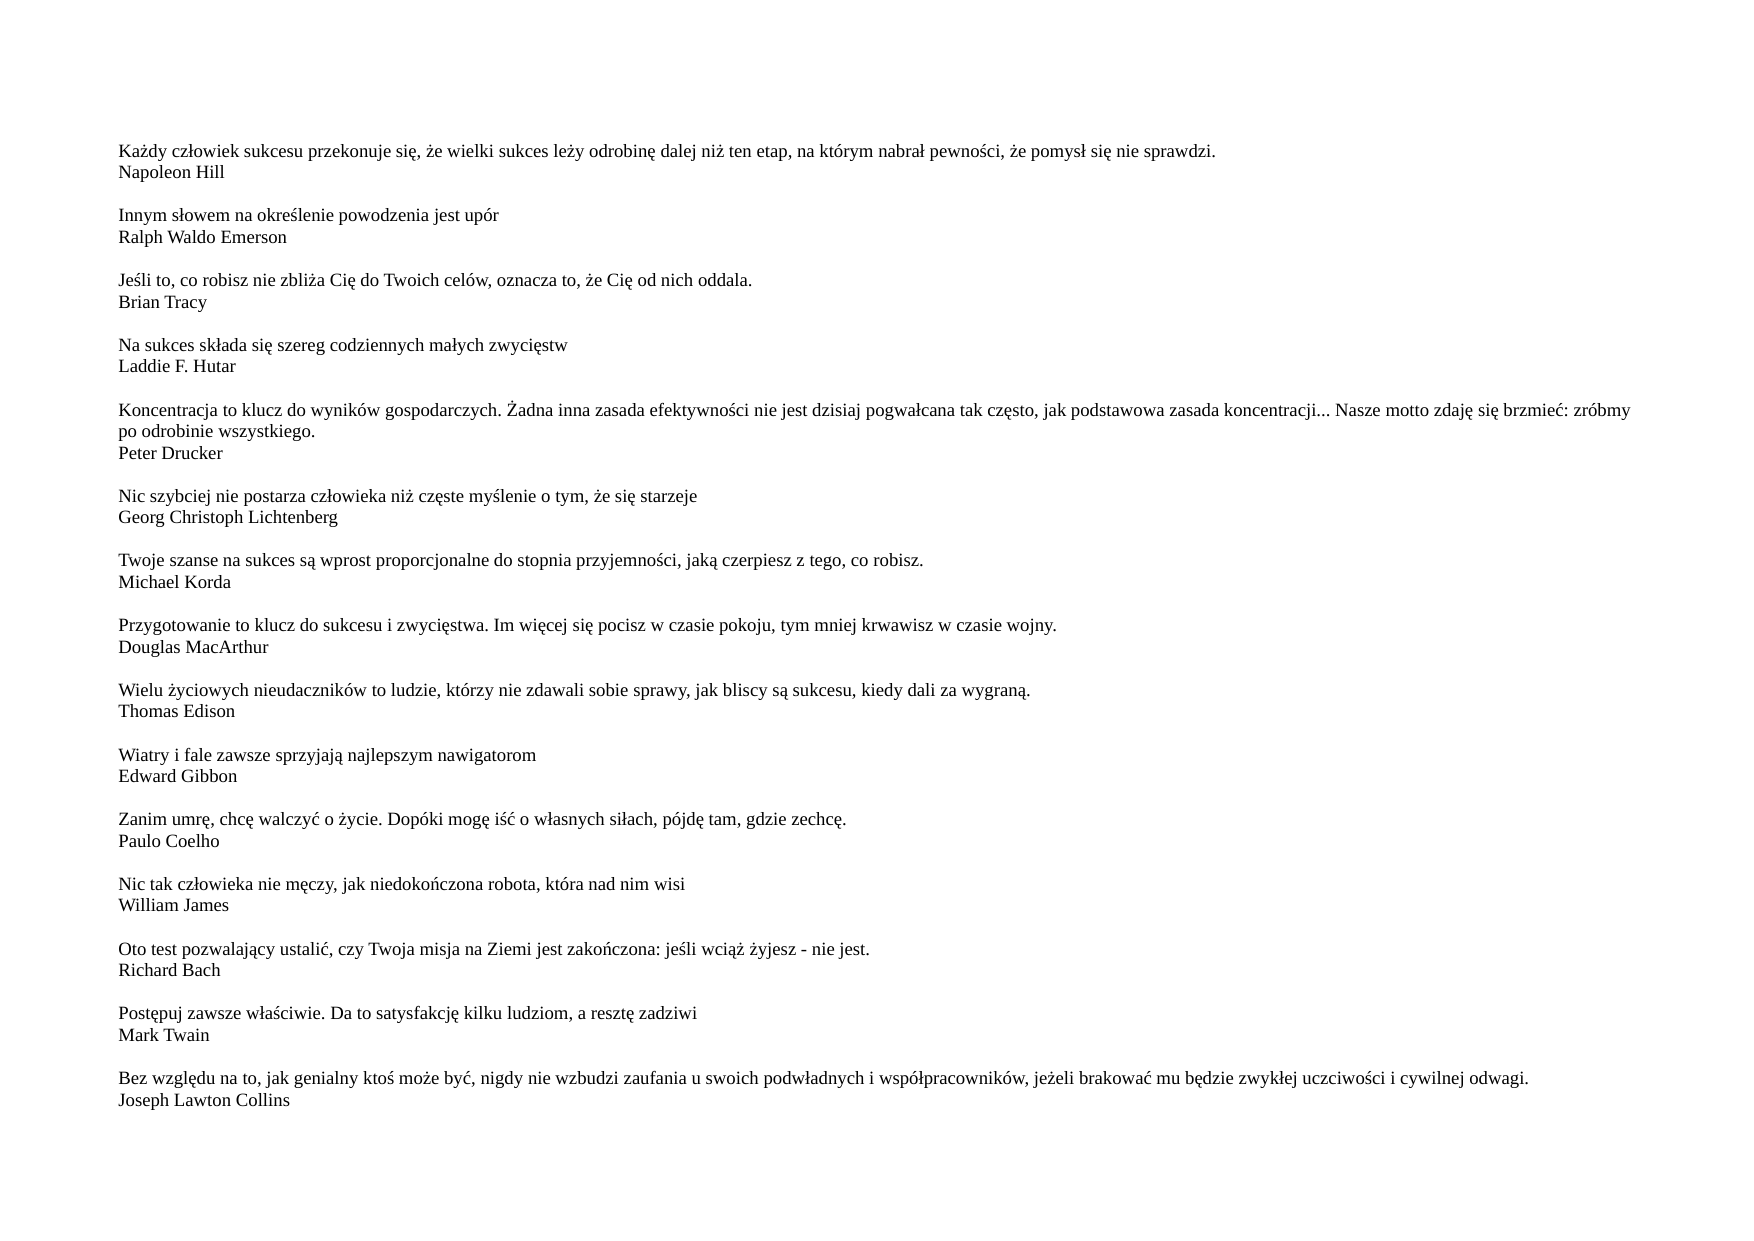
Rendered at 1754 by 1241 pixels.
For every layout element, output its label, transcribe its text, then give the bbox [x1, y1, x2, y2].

text Przygotowanie to klucz do sukcesu i zwycięstwa. Im więcej się pocisz w czasie pokoju, tym mniej krwawisz w czasie wojny. [118, 614, 1636, 636]
text Georg Christoph Lichtenberg [118, 506, 1636, 528]
text Nic szybciej nie postarza człowieka niż częste myślenie o tym, że się starzeje [118, 485, 1636, 506]
text Innym słowem na określenie powodzenia jest upór [118, 204, 1636, 226]
text Każdy człowiek sukcesu przekonuje się, że wielki sukces leży odrobinę dalej niż ten etap, na którym nabrał pewności, że pomysł się nie sprawdzi. [118, 140, 1636, 161]
text Bez względu na to, jak genialny ktoś może być, nigdy nie wzbudzi zaufania u swoich podwładnych i współpracowników, jeżeli brakować mu będzie zwykłej uczciwości i cywilnej odwagi. [118, 1067, 1636, 1088]
text Twoje szanse na sukces są wprost proporcjonalne do stopnia przyjemności, jaką czerpiesz z tego, co robisz. [118, 549, 1636, 571]
text Wiatry i fale zawsze sprzyjają najlepszym nawigatorom [118, 743, 1636, 765]
text Mark Twain [118, 1024, 1636, 1045]
text Richard Bach [118, 959, 1636, 981]
text Na sukces składa się szereg codziennych małych zwycięstw [118, 334, 1636, 355]
text Peter Drucker [118, 442, 1636, 463]
text Wielu życiowych nieudaczników to ludzie, którzy nie zdawali sobie sprawy, jak bliscy są sukcesu, kiedy dali za wygraną. [118, 679, 1636, 700]
text Koncentracja to klucz do wyników gospodarczych. Żadna inna zasada efektywności nie jest dzisiaj pogwałcana tak często, jak podstawowa zasada koncentracji... Nasze motto zdaję się brzmieć: zróbmy po odrobinie wszystkiego. [118, 398, 1636, 442]
text Michael Korda [118, 571, 1636, 592]
text Laddie F. Hutar [118, 355, 1636, 377]
text William James [118, 894, 1636, 916]
text Thomas Edison [118, 700, 1636, 722]
text Nic tak człowieka nie męczy, jak niedokończona robota, która nad nim wisi [118, 873, 1636, 894]
text Oto test pozwalający ustalić, czy Twoja misja na Ziemi jest zakończona: jeśli wciąż żyjesz - nie jest. [118, 937, 1636, 959]
text Joseph Lawton Collins [118, 1088, 1636, 1110]
text Postępuj zawsze właściwie. Da to satysfakcję kilku ludziom, a resztę zadziwi [118, 1002, 1636, 1024]
text Paulo Coelho [118, 830, 1636, 851]
text Ralph Waldo Emerson [118, 226, 1636, 247]
text Edward Gibbon [118, 765, 1636, 787]
text Brian Tracy [118, 291, 1636, 312]
text Napoleon Hill [118, 161, 1636, 183]
text Jeśli to, co robisz nie zbliża Cię do Twoich celów, oznacza to, że Cię od nich oddala. [118, 269, 1636, 291]
text Douglas MacArthur [118, 636, 1636, 657]
text Zanim umrę, chcę walczyć o życie. Dopóki mogę iść o własnych siłach, pójdę tam, gdzie zechcę. [118, 808, 1636, 830]
